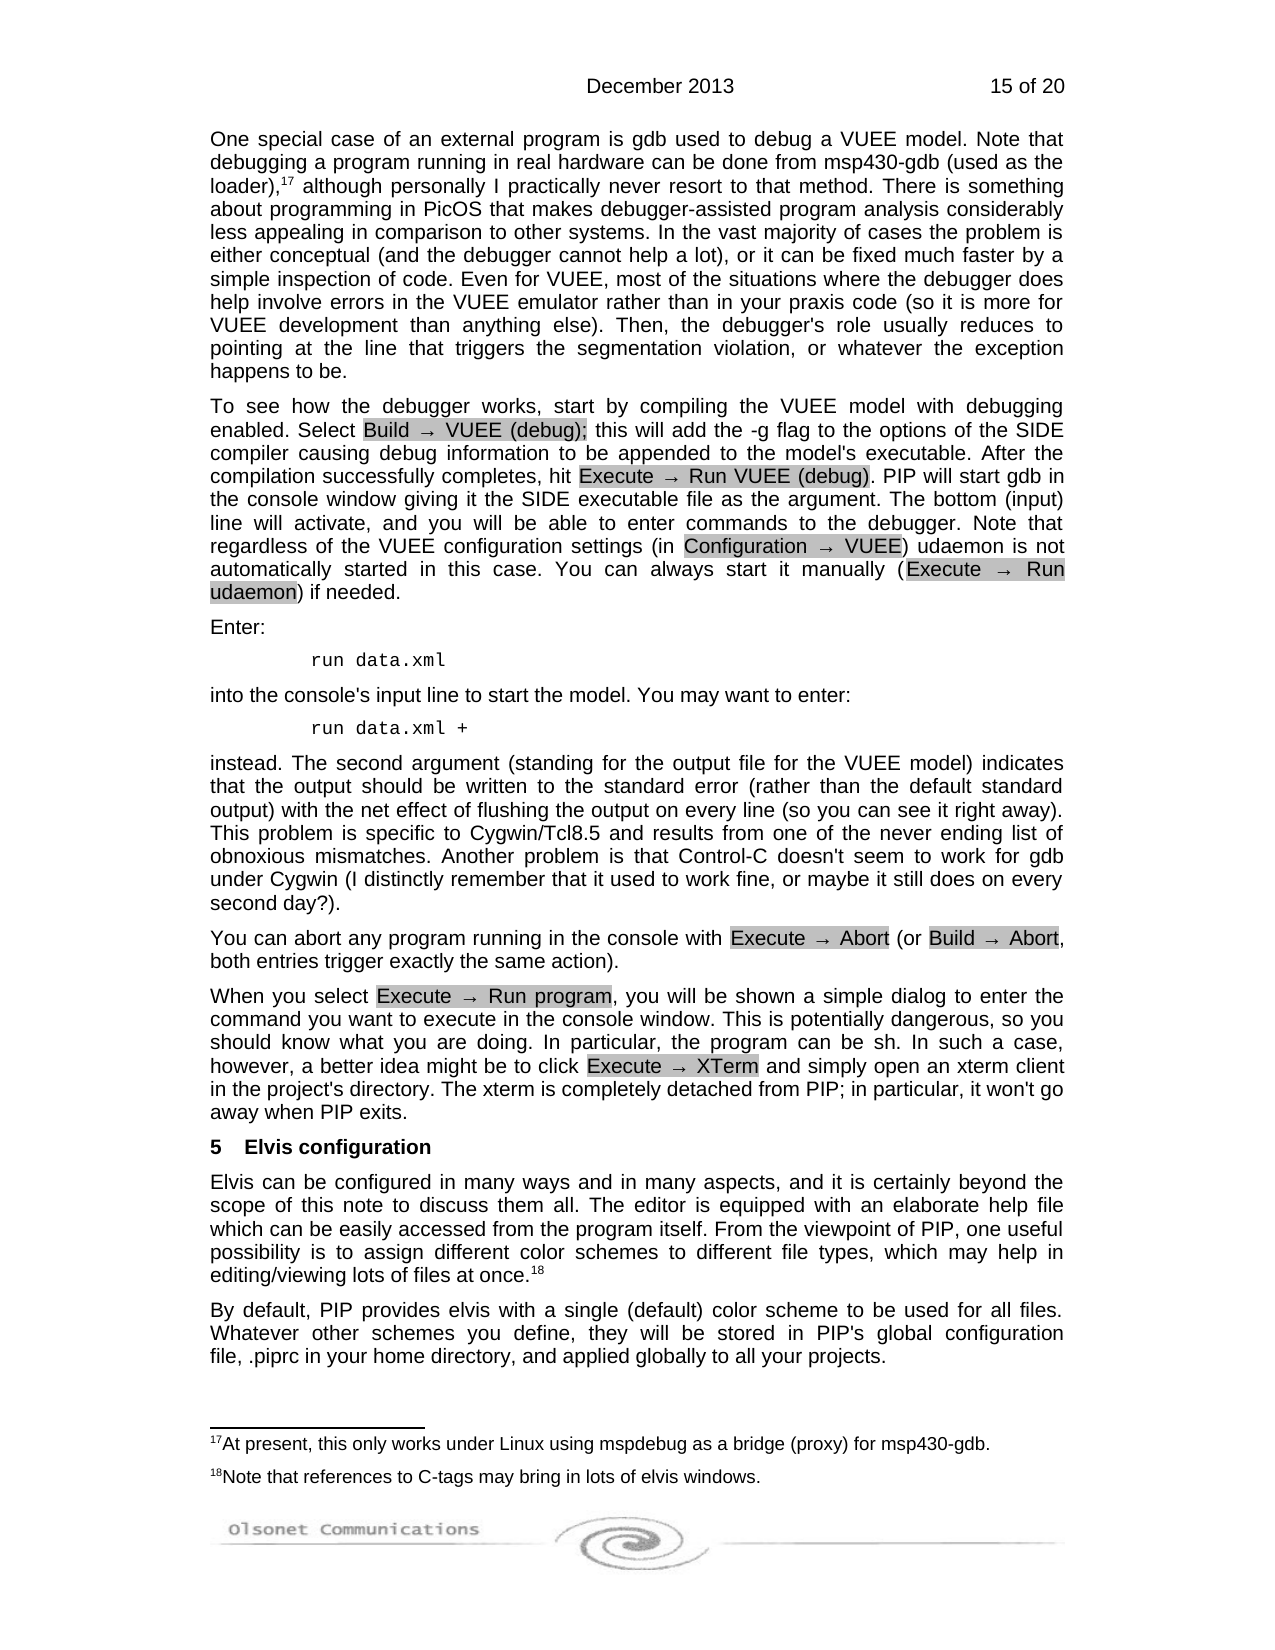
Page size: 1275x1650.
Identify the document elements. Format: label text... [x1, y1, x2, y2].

text Elvis can be configured in many ways and in many aspects, and it is certainly beyond the scope of this note to discuss them all. The editor is equipped with an elaborate help file which can be easily accessed from the program itself. From the viewpoint of PIP, one useful possibility is to assign different color schemes to different file types, which may help in editing/viewing lots of files at once. [210, 1171, 1065, 1287]
subtitle Elvis configuration [210, 1136, 1065, 1159]
text run data.xml [310, 651, 1065, 672]
text Enter: [210, 616, 1065, 639]
picture [210, 1501, 1065, 1593]
text By default, PIP provides elvis with a single (default) color scheme to be used for all files. Whatever other schemes you define, they will be stored in PIP's global configuration file, .piprc in your home directory, and applied globally to all your projects. [210, 1298, 1065, 1368]
text At present, this only works under Linux using mspdebug as a bridge (proxy) for msp430-gdb. [210, 1434, 1065, 1454]
text run data.xml + [310, 719, 1065, 740]
text When you select Execute → Run program, you will be shown a simple dialog to enter the command you want to execute in the console window. This is potentially dangerous, so you should know what you are doing. In particular, the program can be sh. In such a case, however, a better idea might be to click Execute → XTerm and simply open an xterm client in the project's directory. The xterm is completely detached from PIP; in particular, it won't go away when PIP exits. [210, 984, 1065, 1124]
text instead. The second argument (standing for the output file for the VUEE model) indicates that the output should be written to the standard error (rather than the default standard output) with the net effect of flushing the output on every line (so you can see it right away). This problem is specific to Cygwin/Tcl8.5 and results from one of the never ending list of obnoxious mismatches. Another problem is that Control-C doesn't seem to work for gdb under Cygwin (I distinctly remember that it used to work fine, or maybe it still does on every second day?). [210, 752, 1065, 914]
text Note that references to C-tags may bring in lots of elvis windows. [210, 1466, 1065, 1487]
text To see how the debugger works, start by compiling the VUEE model with debugging enabled. Select Build → VUEE (debug); this will add the -g flag to the options of the SIDE compiler causing debug information to be appended to the model's executable. After the compilation successfully completes, hit Execute → Run VUEE (debug). PIP will start gdb in the console window giving it the SIDE executable file as the argument. The bottom (input) line will activate, and you will be able to enter commands to the debugger. Note that regardless of the VUEE configuration settings (in Configuration → VUEE) udaemon is not automatically started in this case. You can always start it manually (Execute → Run udaemon) if needed. [210, 395, 1065, 604]
text One special case of an external program is gdb used to debug a VUEE model. Note that debugging a program running in real hardware can be done from msp430-gdb (used as the loader), although personally I practically never resort to that method. There is something about programming in PicOS that makes debugger-assisted program analysis considerably less appealing in comparison to other systems. In the vast majority of cases the problem is either conceptual (and the debugger cannot help a lot), or it can be fixed much faster by a simple inspection of code. Even for VUEE, most of the situations where the debugger does help involve errors in the VUEE emulator rather than in your praxis code (so it is more for VUEE development than anything else). Then, the debugger's role usually reduces to pointing at the line that triggers the segmentation violation, or whatever the exception happens to be. [210, 128, 1065, 383]
text into the console's input line to start the model. You may want to enter: [210, 684, 1065, 707]
text You can abort any program running in the console with Execute → Abort (or Build → Abort, both entries trigger exactly the same action). [210, 926, 1065, 973]
